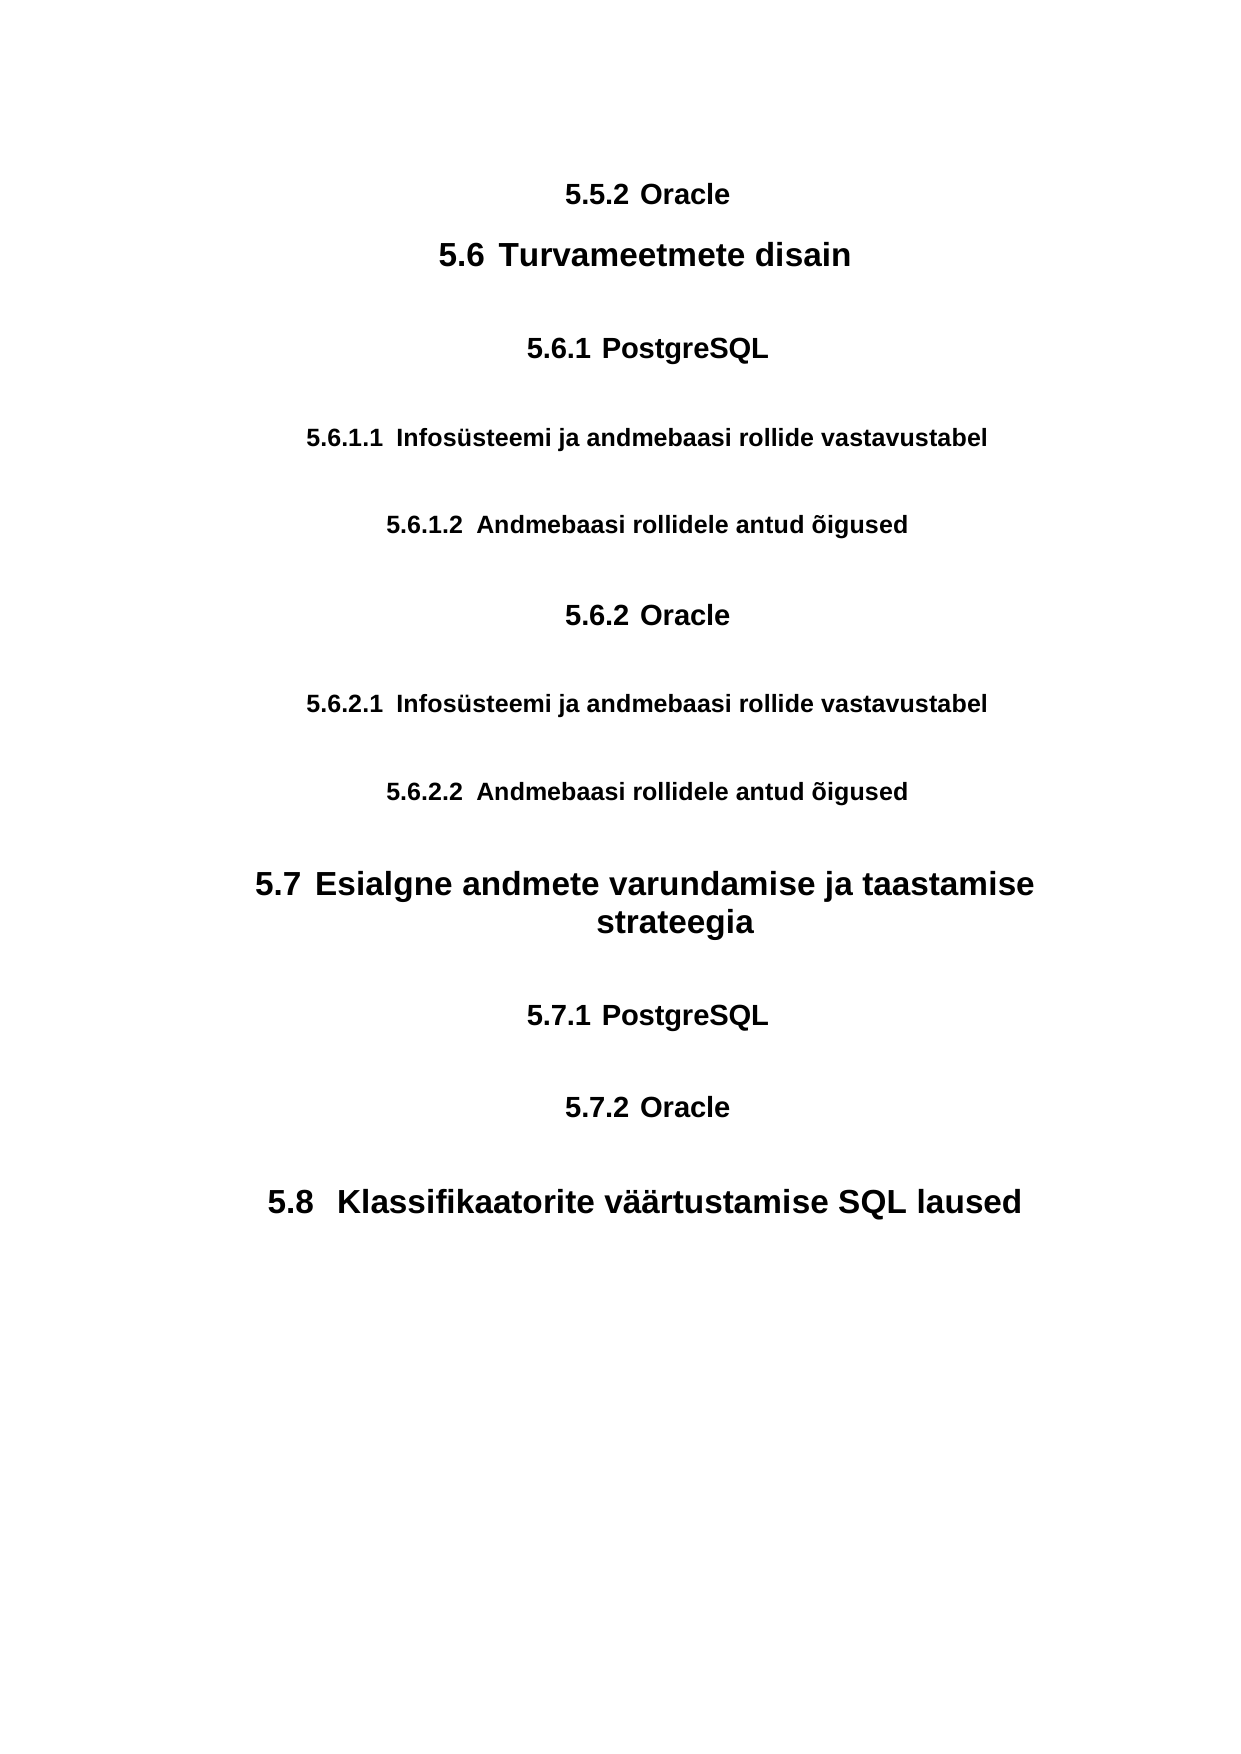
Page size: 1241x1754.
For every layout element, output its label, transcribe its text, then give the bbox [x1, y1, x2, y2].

subtitle Andmebaasi rollidele antud õigused [187, 511, 1107, 539]
subtitle Esialgne andmete varundamise ja taastamise strateegia [182, 865, 1107, 940]
subtitle Oracle [187, 178, 1107, 211]
subtitle Turvameetmete disain [182, 236, 1107, 273]
subtitle Oracle [187, 1091, 1107, 1123]
subtitle Klassifikaatorite väärtustamise SQL laused [182, 1183, 1107, 1220]
subtitle Oracle [187, 599, 1107, 631]
subtitle Infosüsteemi ja andmebaasi rollide vastavustabel [187, 424, 1107, 452]
subtitle Andmebaasi rollidele antud õigused [187, 778, 1107, 806]
subtitle PostgreSQL [187, 999, 1107, 1032]
subtitle PostgreSQL [187, 332, 1107, 365]
subtitle Infosüsteemi ja andmebaasi rollide vastavustabel [187, 690, 1107, 718]
